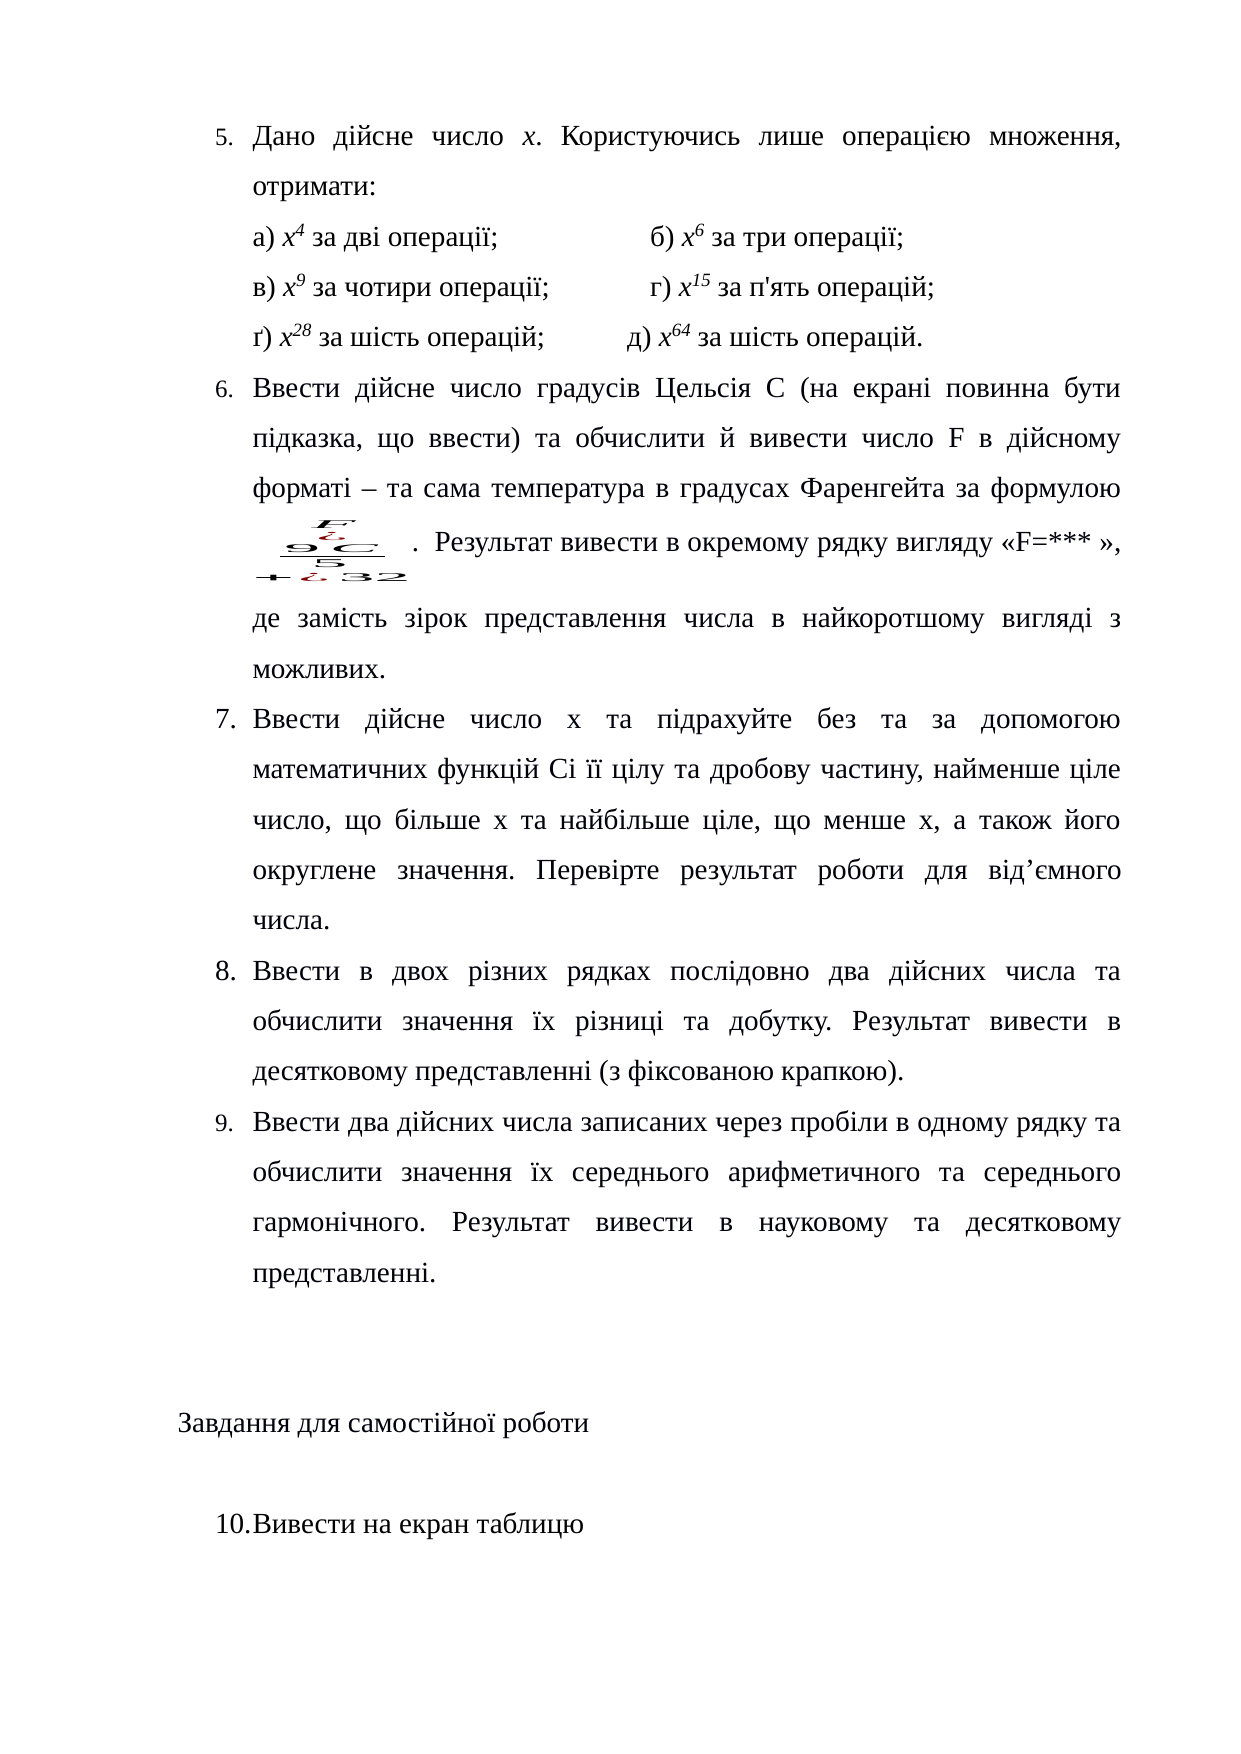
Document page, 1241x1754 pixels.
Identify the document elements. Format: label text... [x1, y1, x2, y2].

list Ввести два дійсних числа записаних через пробіли в одному рядку та обчислити значення їх середнього арифметичного та середнього гармонічного. Результат вивести в науковому та десятковому представленні. [215, 1104, 1122, 1288]
text ґ) x28 за шість операцій; д) x64 за шість операцій. [252, 319, 1122, 353]
list Ввести дійсне число градусів Цельсія C (на екрані повинна бути підказка, що ввести) та обчислити й вивести число F в дійсному форматі – та сама температура в градусах Фаренгейта за формулою . Результат вивести в окремому рядку вигляду «F=*** », де замість зірок представлення числа в найкоротшому вигляді з можливих. [215, 370, 1122, 684]
text в) x9 за чотири операції; г) x15 за п'ять операцій; [252, 269, 1122, 303]
list Дано дійсне число x. Користуючись лише операцією множення, отримати: [215, 118, 1122, 202]
list Вивести на екран таблицю [215, 1506, 1122, 1540]
text Завдання для самостійної роботи [136, 1406, 1122, 1439]
text а) x4 за дві операції; б) x6 за три операції; [252, 219, 1122, 252]
list Ввести в двох різних рядках послідовно два дійсних числа та обчислити значення їх різниці та добутку. Результат вивести в десятковому представленні (з фіксованою крапкою). [215, 953, 1122, 1087]
list Ввести дійсне число x та підрахуйте без та за допомогою математичних функцій Сі її цілу та дробову частину, найменше ціле число, що більше x та найбільше ціле, що менше x, а також його округлене значення. Перевірте результат роботи для від’ємного числа. [215, 701, 1122, 936]
